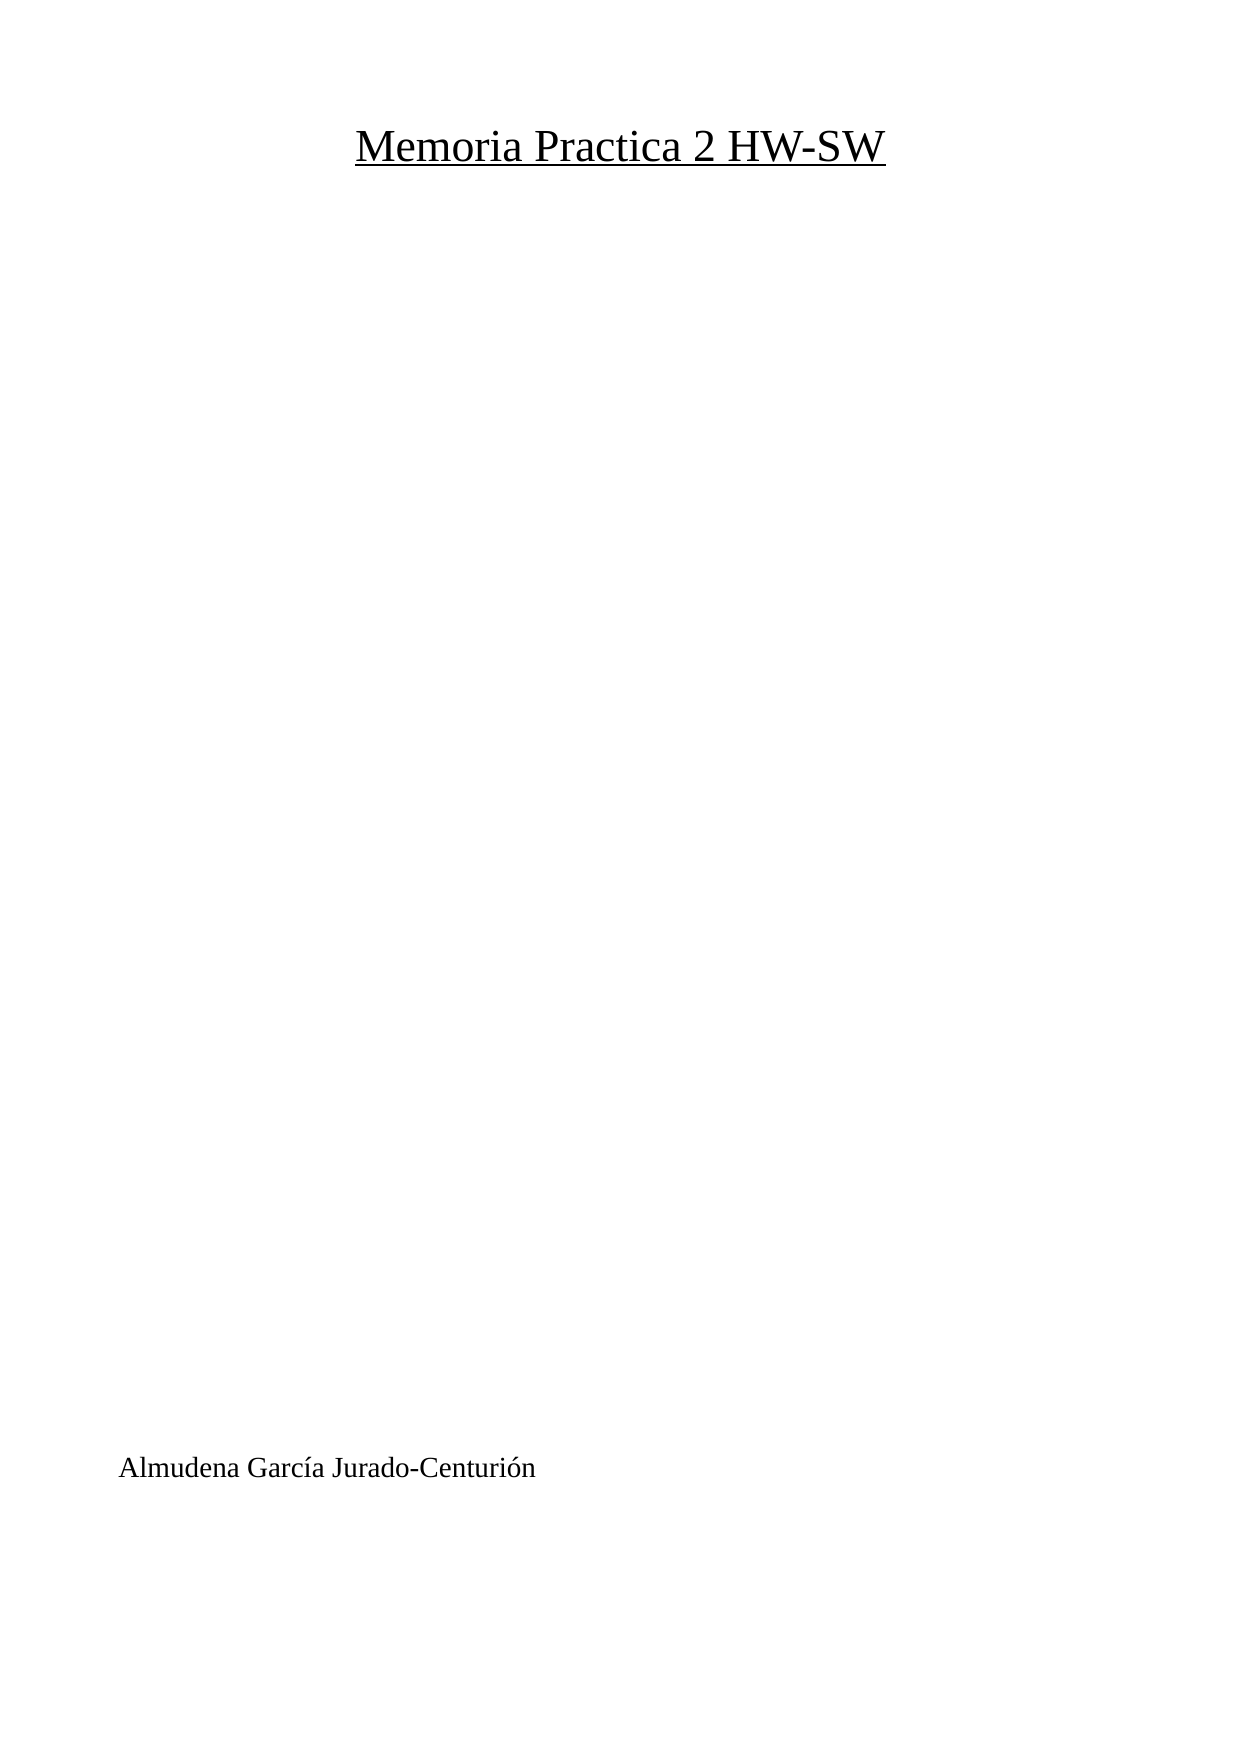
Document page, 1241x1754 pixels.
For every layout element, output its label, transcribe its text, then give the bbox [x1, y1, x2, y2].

text Memoria Practica 2 HW-SW [118, 118, 1122, 171]
text Almudena García Jurado-Centurión [118, 1450, 1122, 1484]
